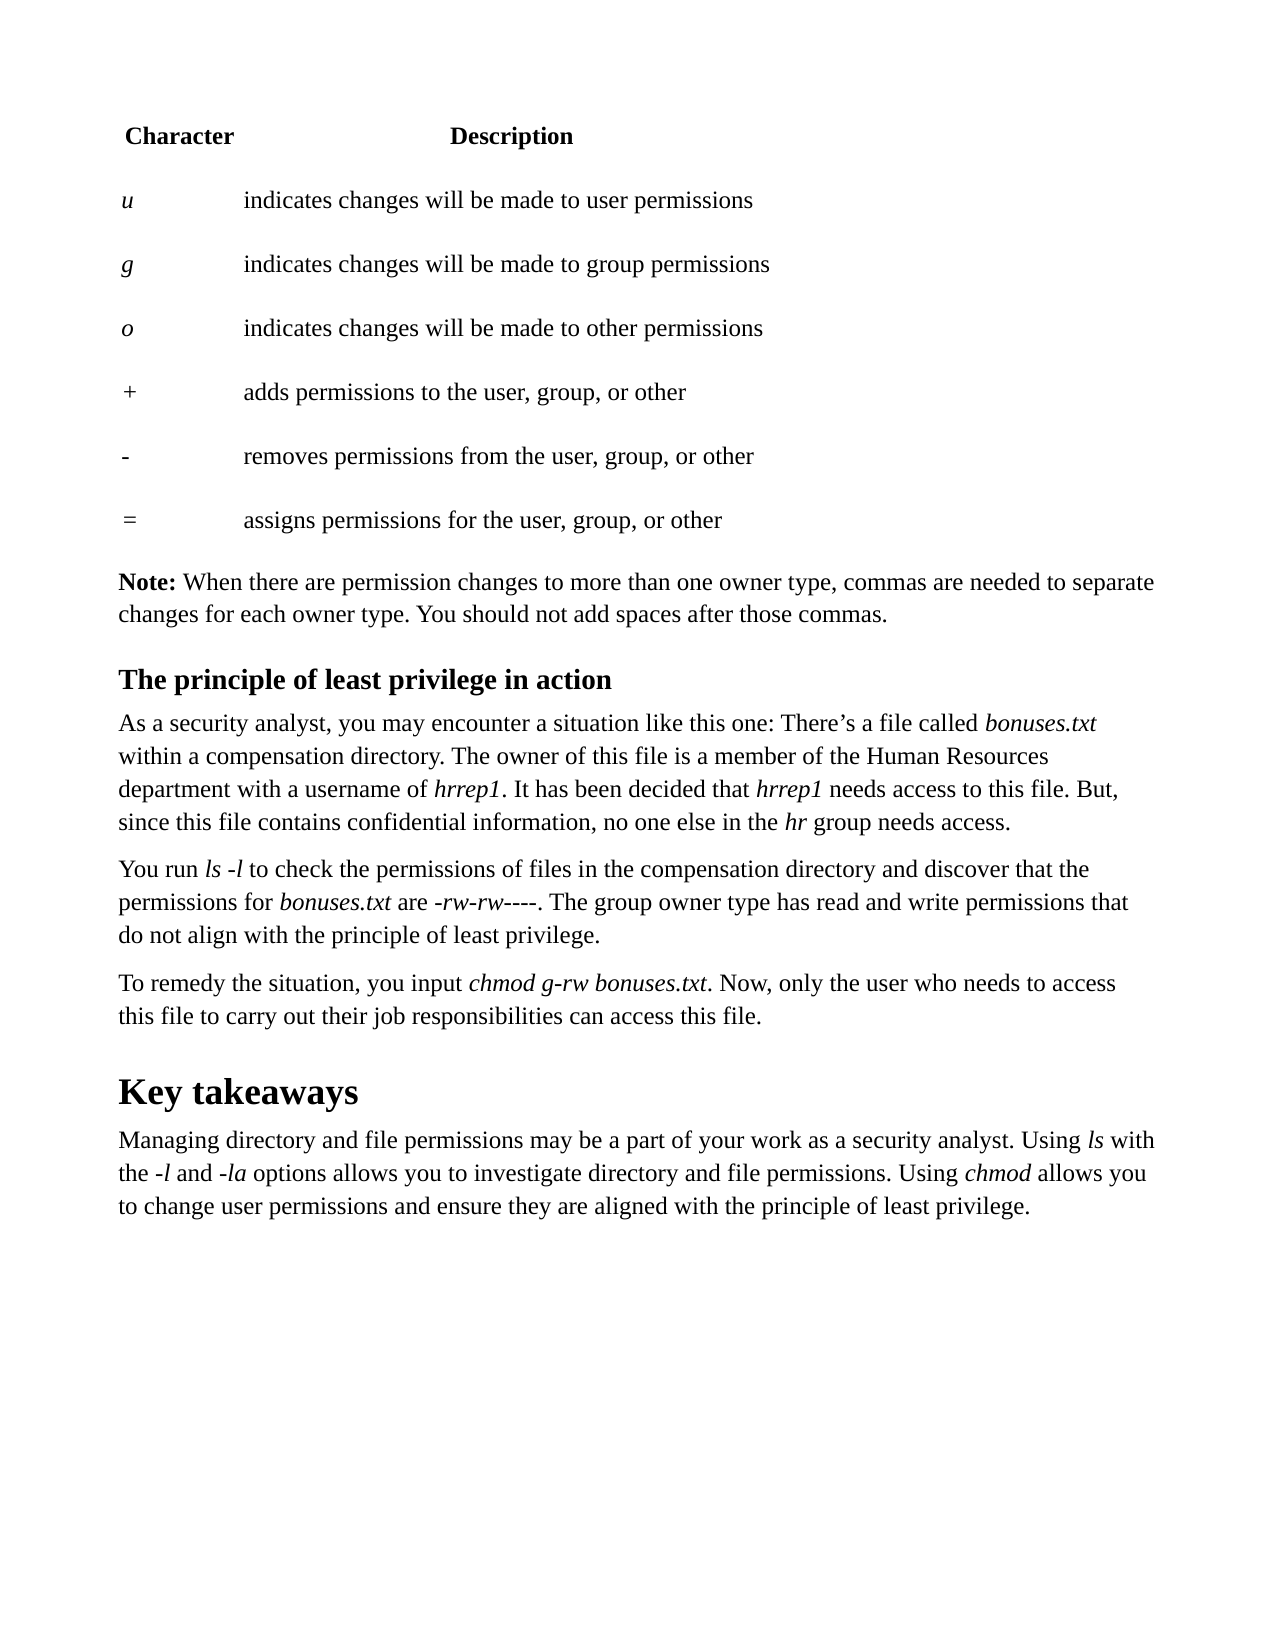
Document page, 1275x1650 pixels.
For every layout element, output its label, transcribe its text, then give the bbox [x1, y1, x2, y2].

text Managing directory and file permissions may be a part of your work as a security analyst. Using ls with the -l and -la options allows you to investigate directory and file permissions. Using chmod allows you to change user permissions and ensure they are aligned with the principle of least privilege. [118, 1125, 1157, 1220]
table_cell indicates changes will be made to group permissions [240, 246, 783, 310]
table_cell u [118, 182, 240, 246]
table_header Description [240, 118, 783, 182]
table_cell assigns permissions for the user, group, or other [240, 503, 783, 567]
subtitle The principle of least privilege in action [118, 662, 1157, 695]
table_cell adds permissions to the user, group, or other [240, 374, 783, 438]
table_cell o [118, 310, 240, 374]
table_cell - [118, 439, 240, 502]
table_cell g [118, 246, 240, 310]
table_cell indicates changes will be made to other permissions [240, 310, 783, 374]
text Note: When there are permission changes to more than one owner type, commas are needed to separate changes for each owner type. You should not add spaces after those commas. [118, 567, 1157, 628]
table_cell removes permissions from the user, group, or other [240, 439, 783, 502]
table_cell + [118, 374, 240, 438]
table_cell indicates changes will be made to user permissions [240, 182, 783, 246]
text To remedy the situation, you input chmod g-rw bonuses.txt. Now, only the user who needs to access this file to carry out their job responsibilities can access this file. [118, 968, 1157, 1030]
subtitle Key takeaways [118, 1069, 1157, 1113]
text As a security analyst, you may encounter a situation like this one: There’s a file called bonuses.txt within a compensation directory. The owner of this file is a member of the Human Resources department with a username of hrrep1. It has been decided that hrrep1 needs access to this file. But, since this file contains confidential information, no one else in the hr group needs access. [118, 708, 1157, 836]
table_header Character [118, 118, 240, 182]
table_cell = [118, 503, 240, 567]
text You run ls -l to check the permissions of files in the compensation directory and discover that the permissions for bonuses.txt are -rw-rw----. The group owner type has read and write permissions that do not align with the principle of least privilege. [118, 854, 1157, 949]
